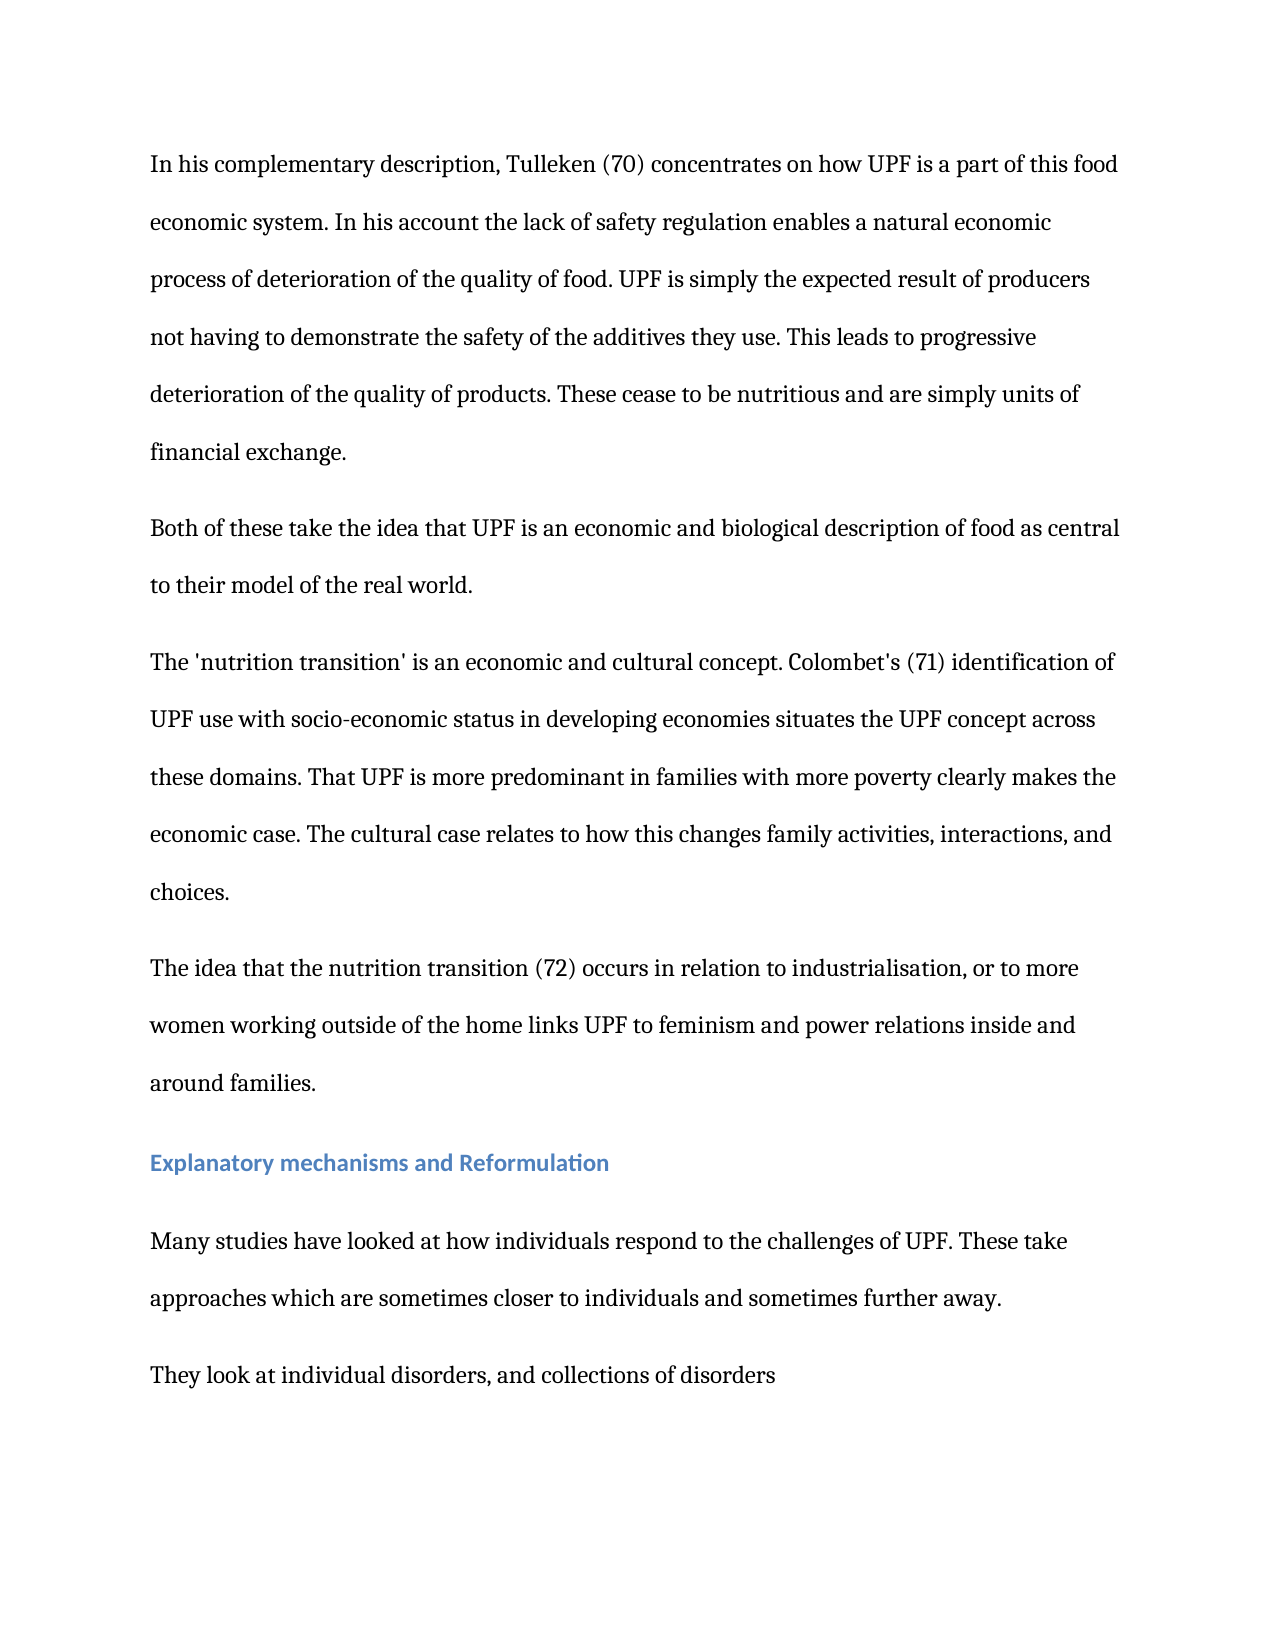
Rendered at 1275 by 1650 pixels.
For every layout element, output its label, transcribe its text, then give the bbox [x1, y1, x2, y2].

text Many studies have looked at how individuals respond to the challenges of UPF. These take approaches which are sometimes closer to individuals and sometimes further away. [150, 1227, 1125, 1313]
text The idea that the nutrition transition (72) occurs in relation to industrialisation, or to more women working outside of the home links UPF to feminism and power relations inside and around families. [150, 954, 1125, 1097]
text In his complementary description, Tulleken (70) concentrates on how UPF is a part of this food economic system. In his account the lack of safety regulation enables a natural economic process of deterioration of the quality of food. UPF is simply the expected result of producers not having to demonstrate the safety of the additives they use. This leads to progressive deterioration of the quality of products. These cease to be nutritious and are simply units of financial exchange. [150, 150, 1125, 466]
text They look at individual disorders, and collections of disorders [150, 1361, 1125, 1389]
subtitle Explanatory mechanisms and Reformulation [150, 1147, 1125, 1178]
text The 'nutrition transition' is an economic and cultural concept. Colombet's (71) identification of UPF use with socio-economic status in developing economies situates the UPF concept across these domains. That UPF is more predominant in families with more poverty clearly makes the economic case. The cultural case relates to how this changes family activities, interactions, and choices. [150, 647, 1125, 906]
text Both of these take the idea that UPF is an economic and biological description of food as central to their model of the real world. [150, 514, 1125, 600]
